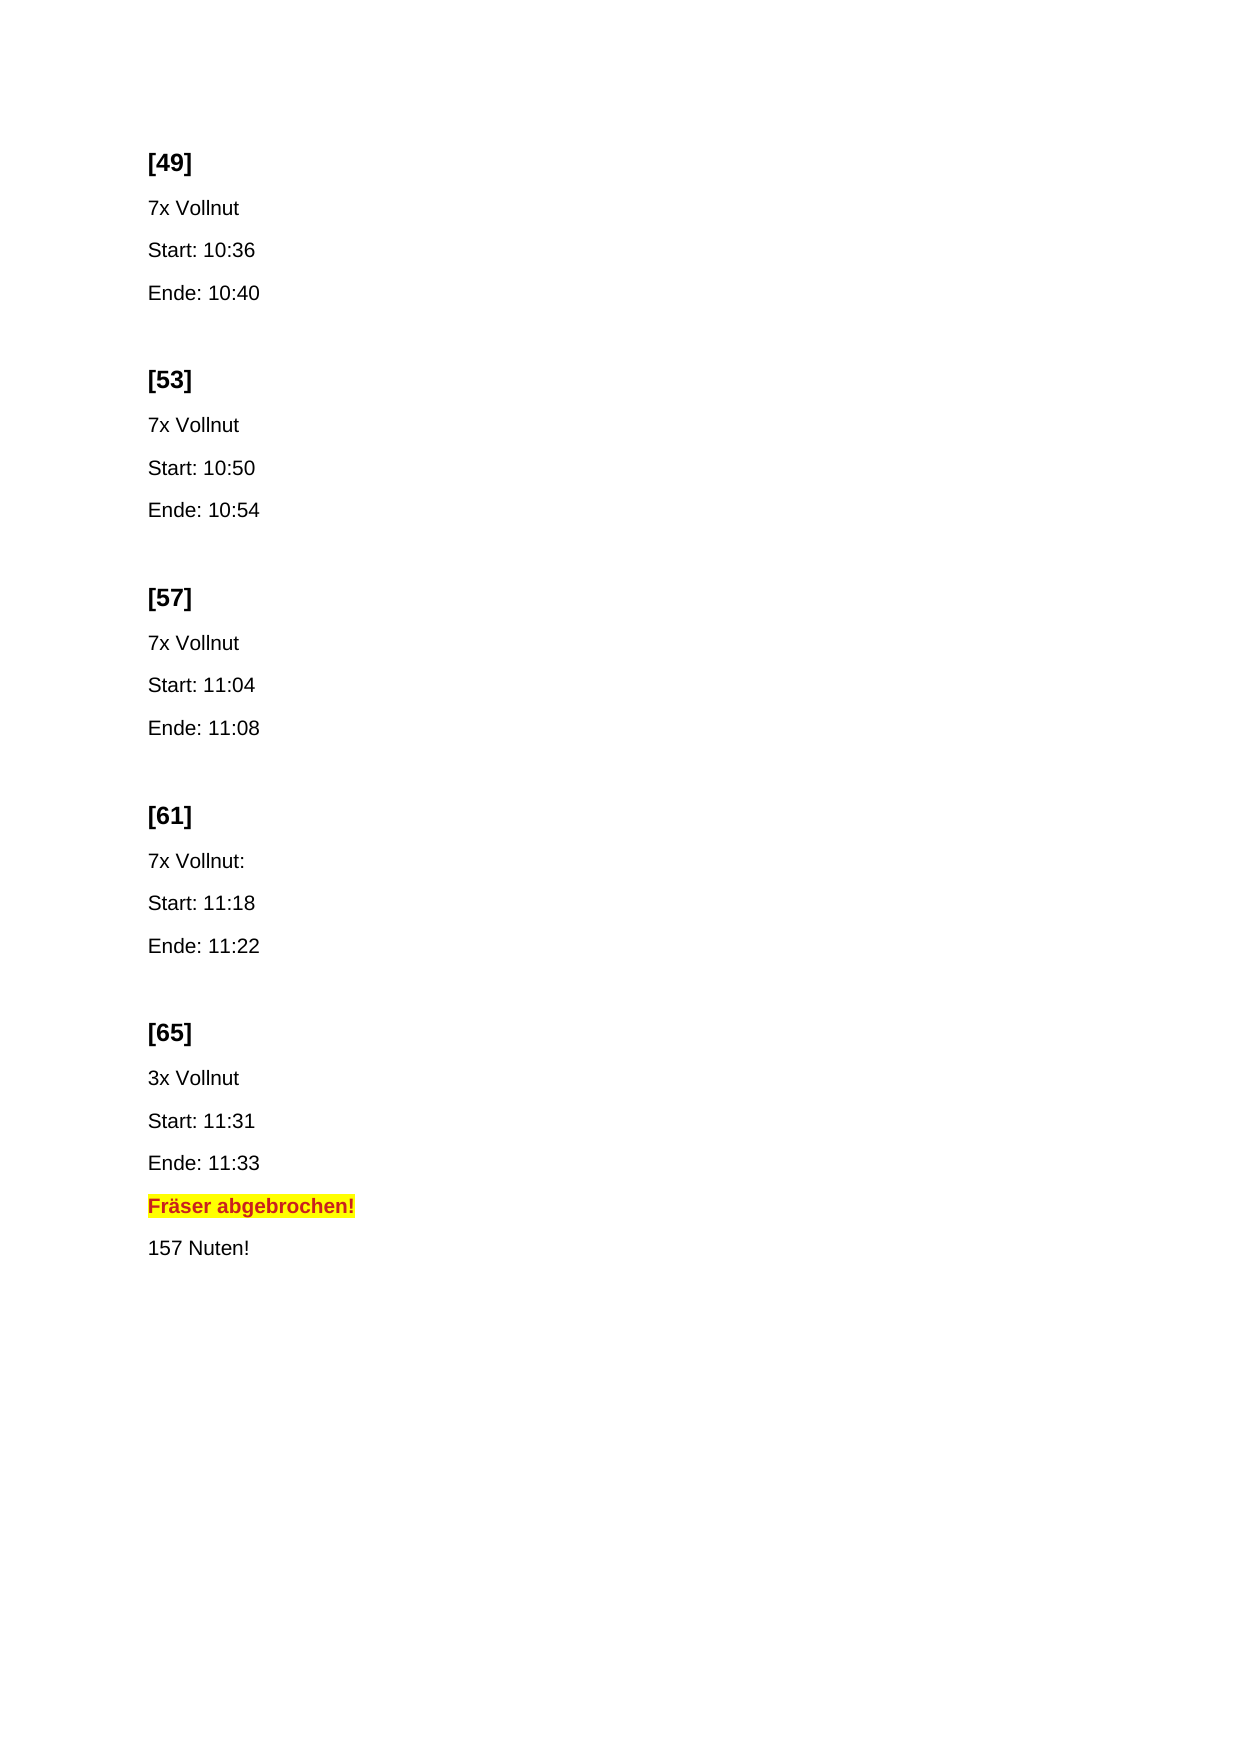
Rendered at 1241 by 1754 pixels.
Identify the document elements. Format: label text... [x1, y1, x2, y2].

text Fräser abgebrochen! [148, 1194, 1093, 1218]
text Start: 10:36 [148, 238, 1093, 262]
text 7x Vollnut [148, 413, 1093, 437]
text 3x Vollnut [148, 1066, 1093, 1090]
text Ende: 10:40 [148, 280, 1093, 304]
text Start: 11:31 [148, 1109, 1093, 1133]
text Ende: 11:22 [148, 933, 1093, 957]
text 7x Vollnut [148, 631, 1093, 655]
text [57] [148, 583, 1093, 612]
text [61] [148, 801, 1093, 829]
text Start: 10:50 [148, 456, 1093, 479]
text 157 Nuten! [148, 1236, 1093, 1260]
text 7x Vollnut: [148, 848, 1093, 872]
text [65] [148, 1018, 1093, 1047]
text Start: 11:18 [148, 891, 1093, 915]
text Ende: 11:08 [148, 716, 1093, 740]
text Ende: 10:54 [148, 498, 1093, 522]
text Ende: 11:33 [148, 1151, 1093, 1175]
text 7x Vollnut [148, 195, 1093, 219]
text [53] [148, 365, 1093, 394]
text Start: 11:04 [148, 673, 1093, 697]
text [49] [148, 148, 1093, 176]
